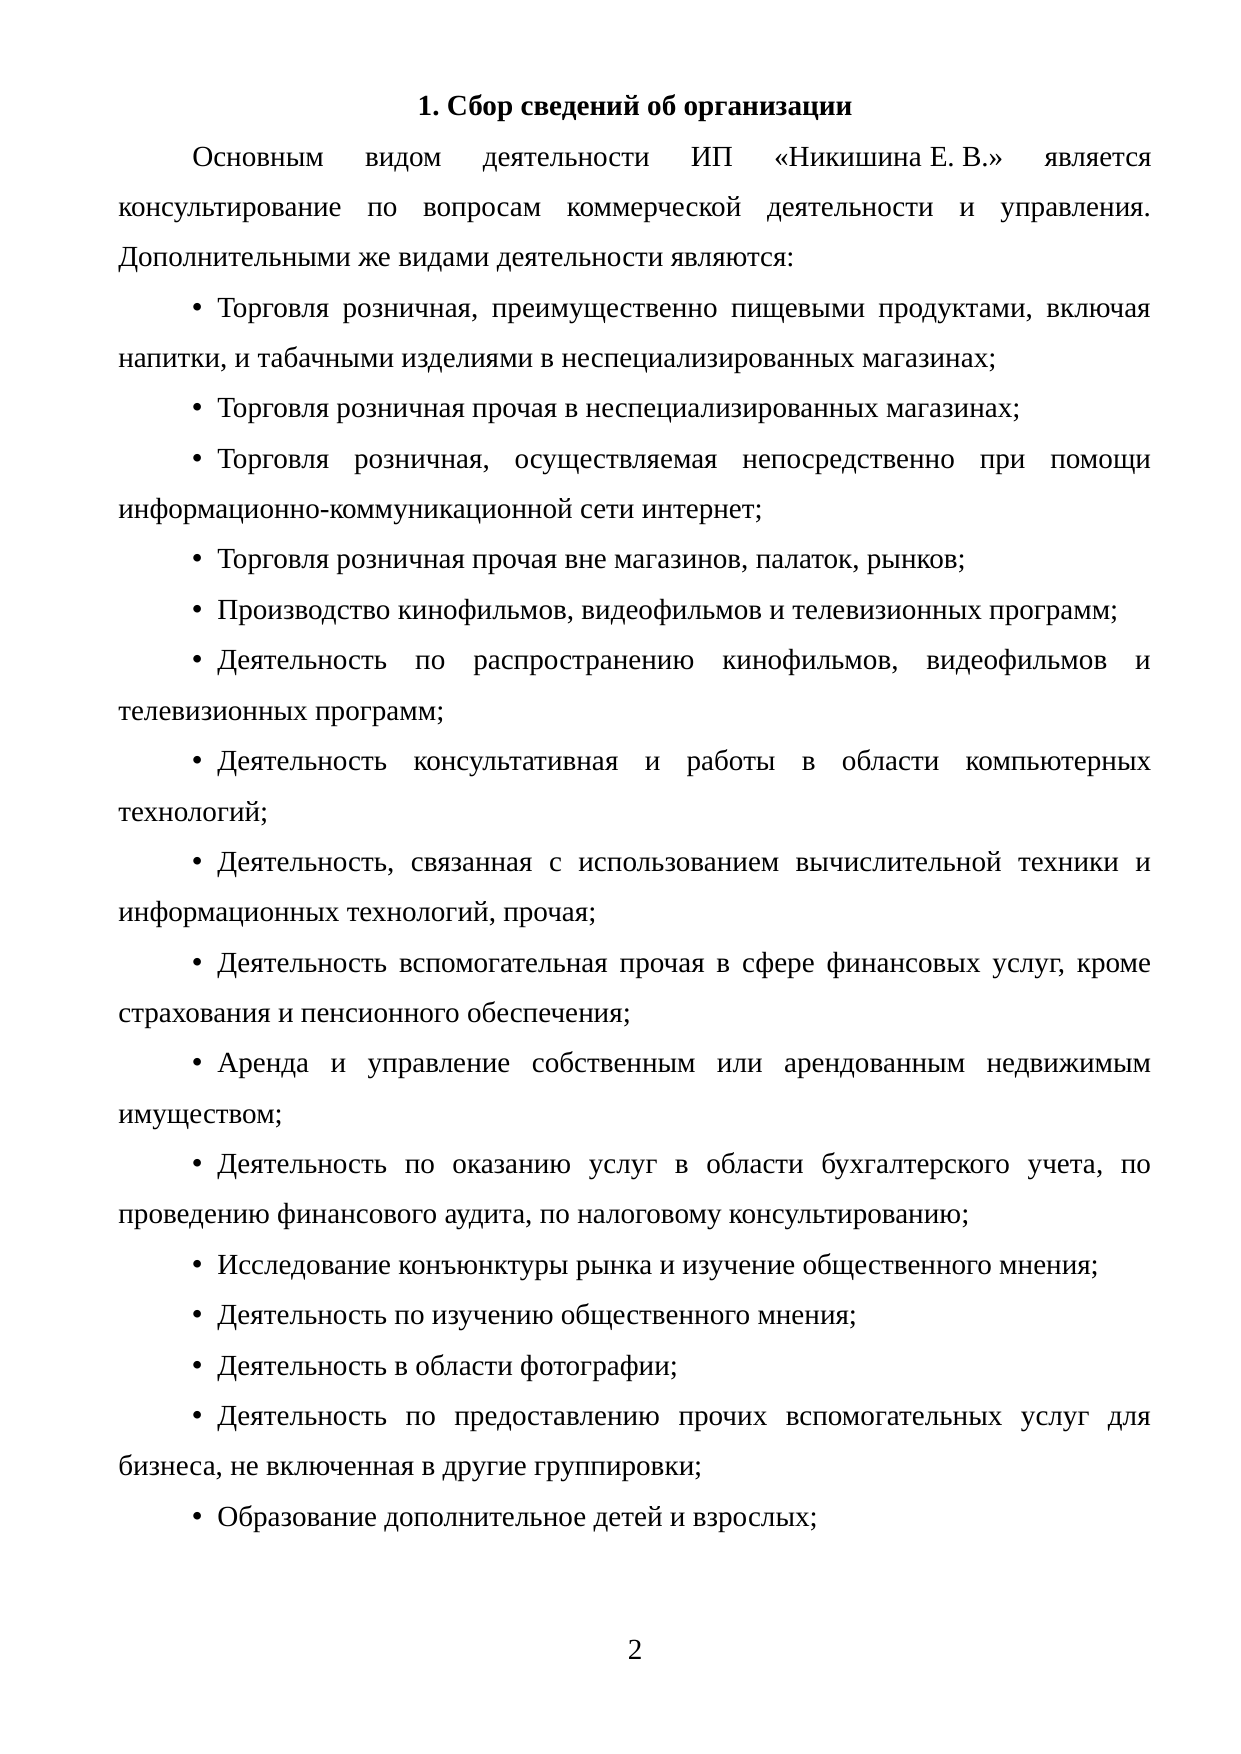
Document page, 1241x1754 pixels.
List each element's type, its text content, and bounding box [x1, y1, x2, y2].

list Торговля розничная, осуществляемая непосредственно при помощи информационно-коммуникационной сети интернет; [118, 441, 1152, 525]
text Основным видом деятельности ИП «Никишина Е. В.» является консультирование по вопросам коммерческой деятельности и управления. Дополнительными же видами деятельности являются: [118, 139, 1152, 273]
list Торговля розничная прочая в неспециализированных магазинах; [118, 391, 1152, 424]
list Торговля розничная, преимущественно пищевыми продуктами, включая напитки, и табачными изделиями в неспециализированных магазинах; [118, 290, 1152, 374]
list Аренда и управление собственным или арендованным недвижимым имуществом; [118, 1045, 1152, 1129]
list Деятельность по оказанию услуг в области бухгалтерского учета, по проведению финансового аудита, по налоговому консультированию; [118, 1146, 1152, 1230]
list Деятельность вспомогательная прочая в сфере финансовых услуг, кроме страхования и пенсионного обеспечения; [118, 945, 1152, 1029]
list Деятельность по распространению кинофильмов, видеофильмов и телевизионных программ; [118, 642, 1152, 726]
list Деятельность в области фотографии; [118, 1348, 1152, 1381]
list Деятельность, связанная с использованием вычислительной техники и информационных технологий, прочая; [118, 844, 1152, 928]
list Деятельность консультативная и работы в области компьютерных технологий; [118, 743, 1152, 827]
list Торговля розничная прочая вне магазинов, палаток, рынков; [118, 542, 1152, 575]
list Деятельность по изучению общественного мнения; [118, 1297, 1152, 1331]
list Деятельность по предоставлению прочих вспомогательных услуг для бизнеса, не включенная в другие группировки; [118, 1398, 1152, 1482]
list Производство кинофильмов, видеофильмов и телевизионных программ; [118, 592, 1152, 626]
list Образование дополнительное детей и взрослых; [118, 1499, 1152, 1532]
list Исследование конъюнктуры рынка и изучение общественного мнения; [118, 1247, 1152, 1281]
subtitle Сбор сведений об организации [118, 88, 1152, 122]
